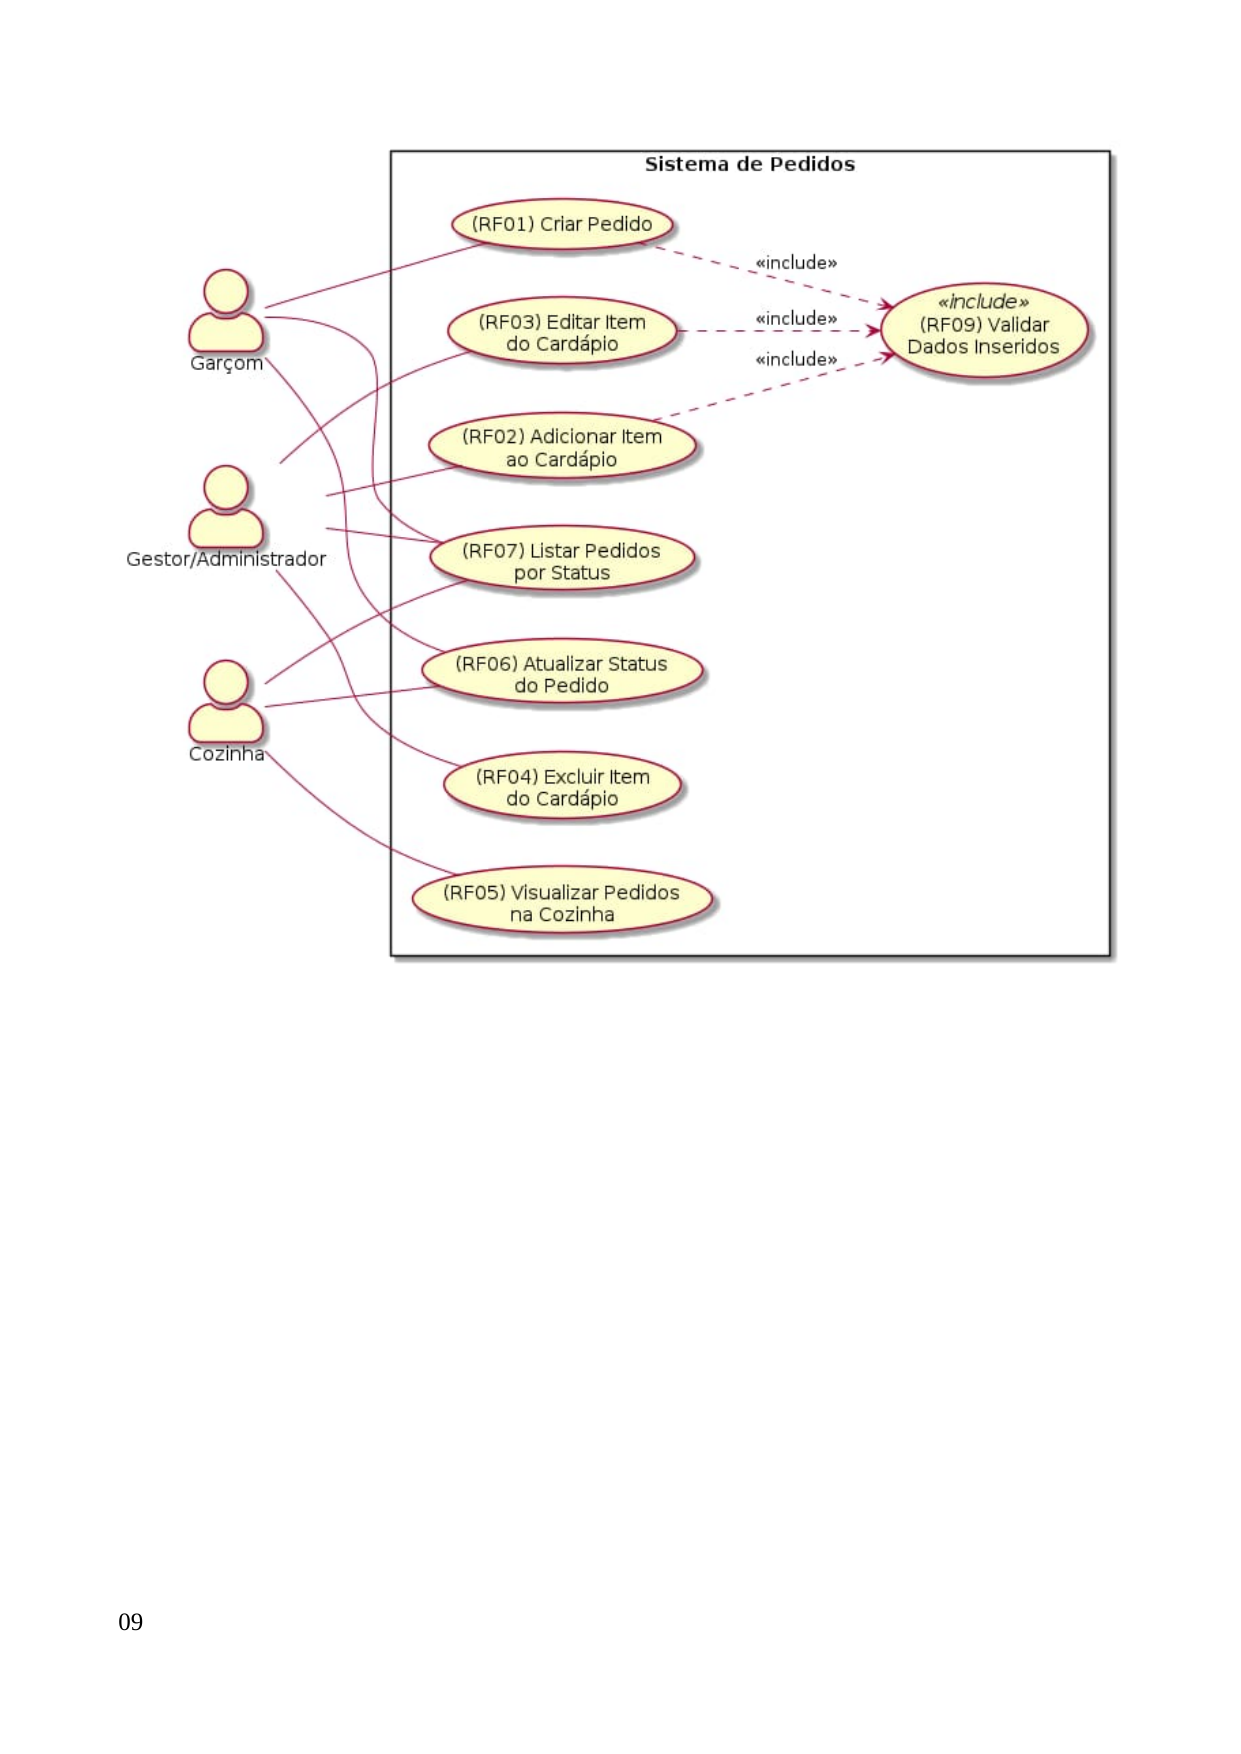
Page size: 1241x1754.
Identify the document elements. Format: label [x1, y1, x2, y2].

picture [118, 118, 1123, 969]
